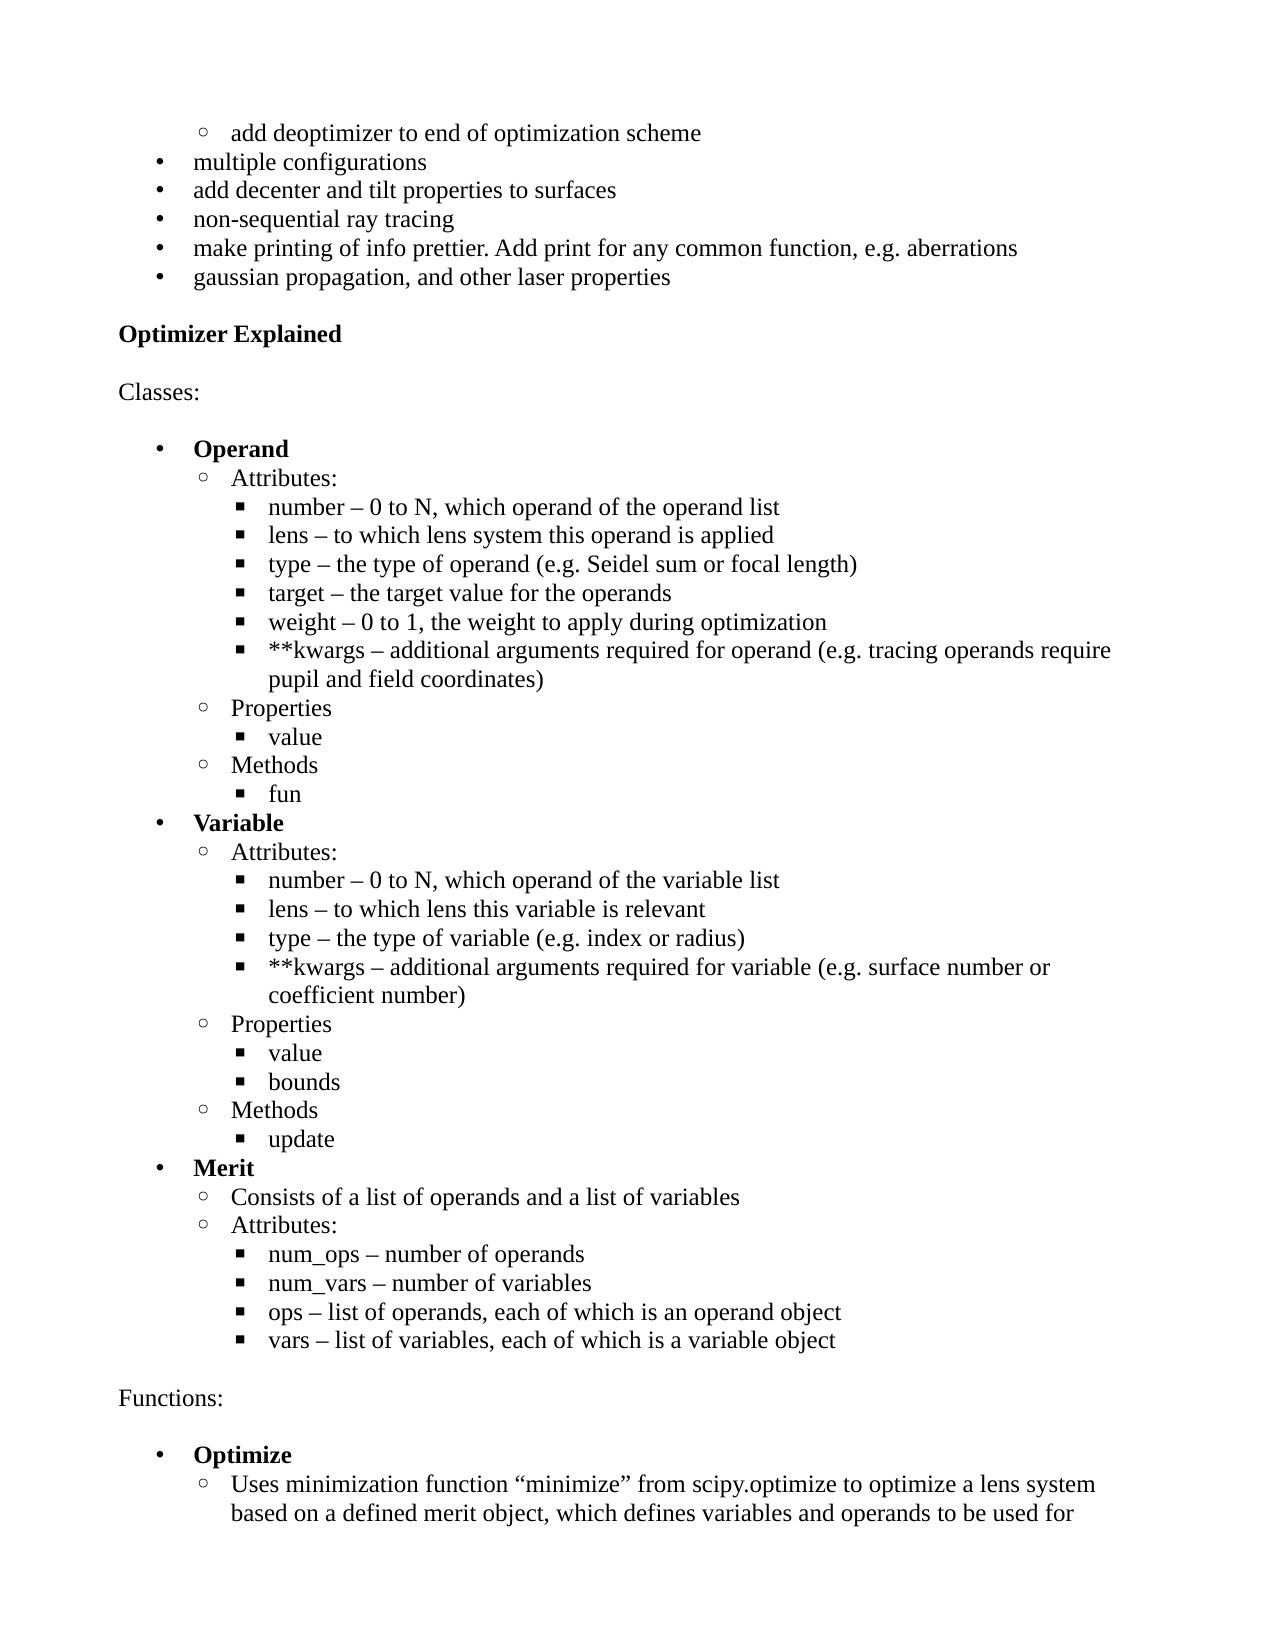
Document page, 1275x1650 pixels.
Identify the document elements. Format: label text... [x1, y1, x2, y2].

text Optimizer Explained [118, 319, 1157, 348]
text Functions: [118, 1383, 1157, 1412]
list type – the type of operand (e.g. Seidel sum or focal length) [231, 549, 1157, 578]
list Methods [193, 751, 1157, 779]
list lens – to which lens system this operand is applied [231, 521, 1157, 549]
list gaussian propagation, and other laser properties [156, 262, 1157, 291]
list update [231, 1124, 1157, 1153]
list multiple configurations [156, 147, 1157, 176]
list weight – 0 to 1, the weight to apply during optimization [231, 607, 1157, 636]
list number – 0 to N, which operand of the variable list [231, 866, 1157, 894]
list number – 0 to N, which operand of the operand list [231, 492, 1157, 521]
list Methods [193, 1096, 1157, 1124]
list type – the type of variable (e.g. index or radius) [231, 923, 1157, 952]
list target – the target value for the operands [231, 578, 1157, 607]
list Attributes: [193, 1211, 1157, 1239]
list Optimize [156, 1441, 1157, 1469]
list Operand [156, 434, 1157, 463]
list Uses minimization function “minimize” from scipy.optimize to optimize a lens system based on a defined merit object, which defines variables and operands to be used for [193, 1469, 1157, 1527]
list make printing of info prettier. Add print for any common function, e.g. aberrations [156, 233, 1157, 262]
list Attributes: [193, 463, 1157, 492]
list **kwargs – additional arguments required for variable (e.g. surface number or coefficient number) [231, 952, 1157, 1009]
list add deoptimizer to end of optimization scheme [193, 118, 1157, 147]
list ops – list of operands, each of which is an operand object [231, 1297, 1157, 1326]
list vars – list of variables, each of which is a variable object [231, 1326, 1157, 1354]
list Merit [156, 1153, 1157, 1182]
list non-sequential ray tracing [156, 204, 1157, 233]
list Consists of a list of operands and a list of variables [193, 1182, 1157, 1211]
text Classes: [118, 377, 1157, 406]
list lens – to which lens this variable is relevant [231, 894, 1157, 923]
list value [231, 1038, 1157, 1067]
list bounds [231, 1067, 1157, 1096]
list value [231, 722, 1157, 751]
list add decenter and tilt properties to surfaces [156, 176, 1157, 204]
list num_ops – number of operands [231, 1239, 1157, 1268]
list Properties [193, 1009, 1157, 1038]
list Attributes: [193, 837, 1157, 866]
list num_vars – number of variables [231, 1268, 1157, 1297]
list fun [231, 779, 1157, 808]
list Variable [156, 808, 1157, 837]
list Properties [193, 693, 1157, 722]
list **kwargs – additional arguments required for operand (e.g. tracing operands require pupil and field coordinates) [231, 636, 1157, 693]
